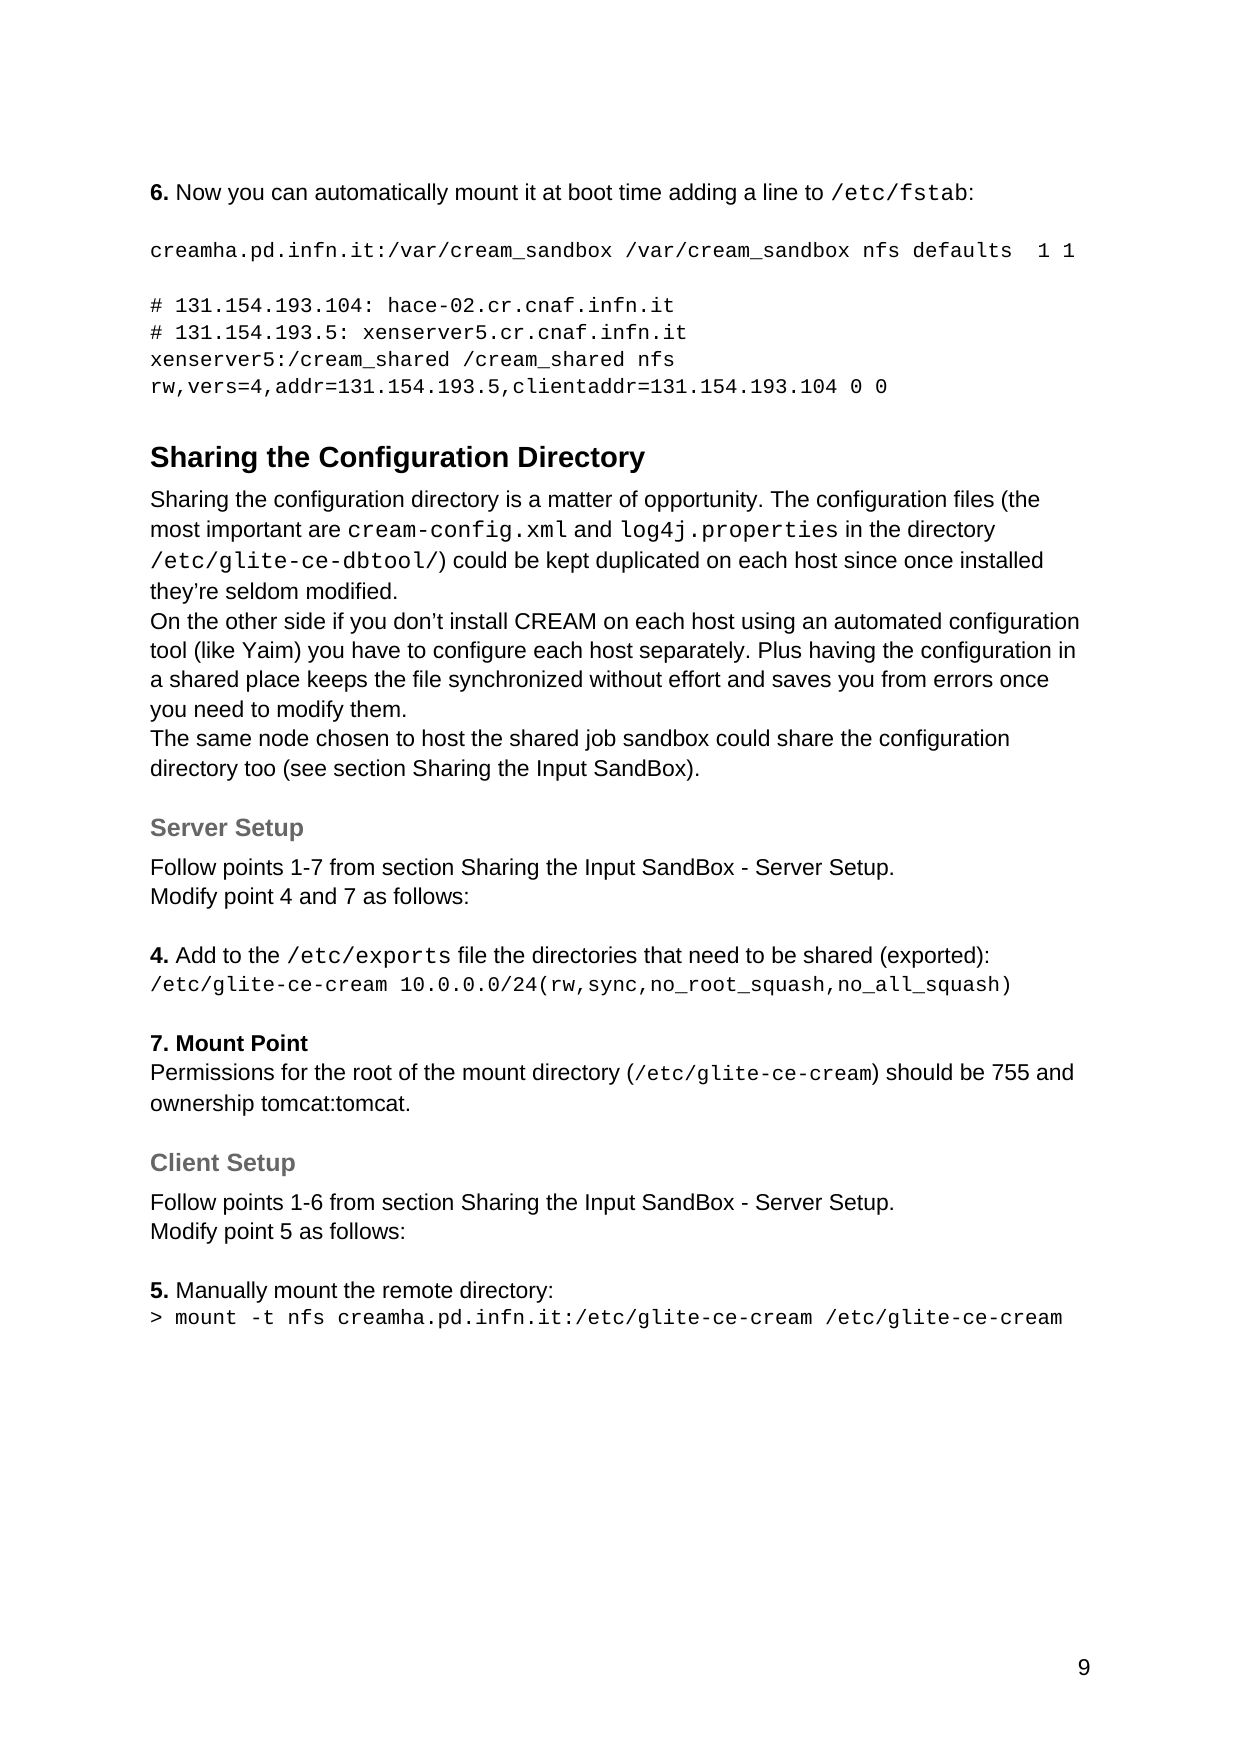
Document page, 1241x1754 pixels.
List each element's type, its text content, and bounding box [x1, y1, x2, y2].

text creamha.pd.infn.it:/var/cream_sandbox /var/cream_sandbox nfs defaults 1 1 [150, 240, 1090, 264]
text 6. Now you can automatically mount it at boot time adding a line to /etc/fstab: [150, 179, 1090, 207]
subtitle Server Setup [150, 814, 1090, 842]
text Sharing the configuration directory is a matter of opportunity. The configuration files (the most important are cream-config.xml and log4j.properties in the directory /etc/glite-ce-dbtool/) could be kept duplicated on each host since once installed they’re seldom modified. [150, 487, 1090, 605]
text > mount -t nfs creamha.pd.infn.it:/etc/glite-ce-cream /etc/glite-ce-cream [150, 1307, 1090, 1331]
subtitle Sharing the Configuration Directory [150, 441, 1090, 474]
text Permissions for the root of the mount directory (/etc/glite-ce-cream) should be 755 and ownership tomcat:tomcat. [150, 1060, 1090, 1116]
text On the other side if you don’t install CREAM on each host using an automated configuration tool (like Yaim) you have to configure each host separately. Plus having the configuration in a shared place keeps the file synchronized without effort and saves you from errors once you need to modify them. [150, 608, 1090, 722]
text xenserver5:/cream_shared /cream_shared nfs rw,vers=4,addr=131.154.193.5,clientaddr=131.154.193.104 0 0 [150, 349, 1090, 400]
text Modify point 4 and 7 as follows: [150, 884, 1090, 909]
text Follow points 1-6 from section Sharing the Input SandBox - Server Setup. [150, 1190, 1090, 1215]
text 5. Manually mount the remote directory: [150, 1278, 1090, 1303]
subtitle Client Setup [150, 1149, 1090, 1177]
text 4. Add to the /etc/exports file the directories that need to be shared (exported): [150, 942, 1090, 970]
text # 131.154.193.5: xenserver5.cr.cnaf.infn.it [150, 322, 1090, 346]
text Modify point 5 as follows: [150, 1219, 1090, 1245]
text Follow points 1-7 from section Sharing the Input SandBox - Server Setup. [150, 854, 1090, 880]
text /etc/glite-ce-cream 10.0.0.0/24(rw,sync,no_root_squash,no_all_squash) [150, 974, 1090, 998]
text 7. Mount Point [150, 1031, 1090, 1056]
text # 131.154.193.104: hace-02.cr.cnaf.infn.it [150, 295, 1090, 318]
text The same node chosen to host the shared job sandbox could share the configuration directory too (see section Sharing the Input SandBox). [150, 726, 1090, 781]
